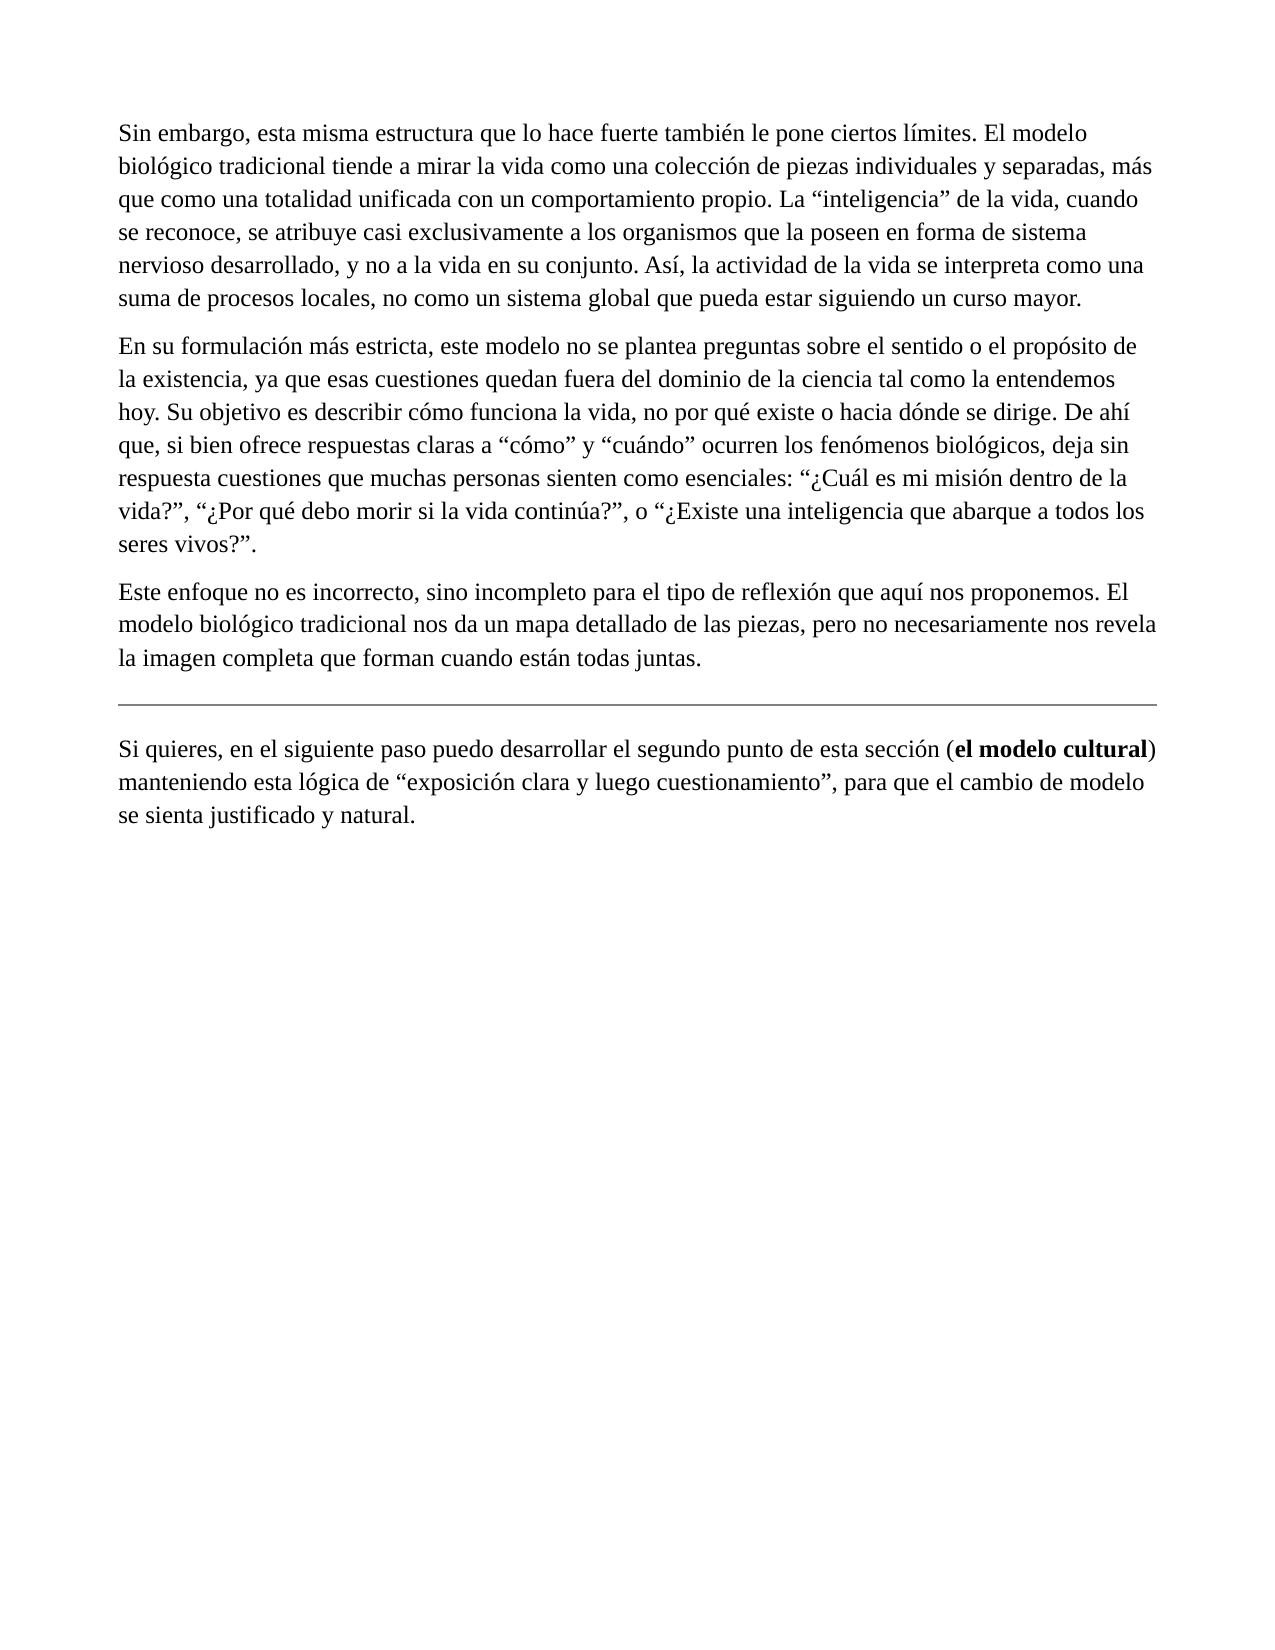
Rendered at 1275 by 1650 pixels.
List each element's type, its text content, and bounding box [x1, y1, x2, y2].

text Sin embargo, esta misma estructura que lo hace fuerte también le pone ciertos límites. El modelo biológico tradicional tiende a mirar la vida como una colección de piezas individuales y separadas, más que como una totalidad unificada con un comportamiento propio. La “inteligencia” de la vida, cuando se reconoce, se atribuye casi exclusivamente a los organismos que la poseen en forma de sistema nervioso desarrollado, y no a la vida en su conjunto. Así, la actividad de la vida se interpreta como una suma de procesos locales, no como un sistema global que pueda estar siguiendo un curso mayor. [118, 118, 1157, 312]
text En su formulación más estricta, este modelo no se plantea preguntas sobre el sentido o el propósito de la existencia, ya que esas cuestiones quedan fuera del dominio de la ciencia tal como la entendemos hoy. Su objetivo es describir cómo funciona la vida, no por qué existe o hacia dónde se dirige. De ahí que, si bien ofrece respuestas claras a “cómo” y “cuándo” ocurren los fenómenos biológicos, deja sin respuesta cuestiones que muchas personas sienten como esenciales: “¿Cuál es mi misión dentro de la vida?”, “¿Por qué debo morir si la vida continúa?”, o “¿Existe una inteligencia que abarque a todos los seres vivos?”. [118, 331, 1157, 558]
text Este enfoque no es incorrecto, sino incompleto para el tipo de reflexión que aquí nos proponemos. El modelo biológico tradicional nos da un mapa detallado de las piezas, pero no necesariamente nos revela la imagen completa que forman cuando están todas juntas. [118, 577, 1157, 671]
text Si quieres, en el siguiente paso puedo desarrollar el segundo punto de esta sección (el modelo cultural) manteniendo esta lógica de “exposición clara y luego cuestionamiento”, para que el cambio de modelo se sienta justificado y natural. [118, 734, 1157, 829]
